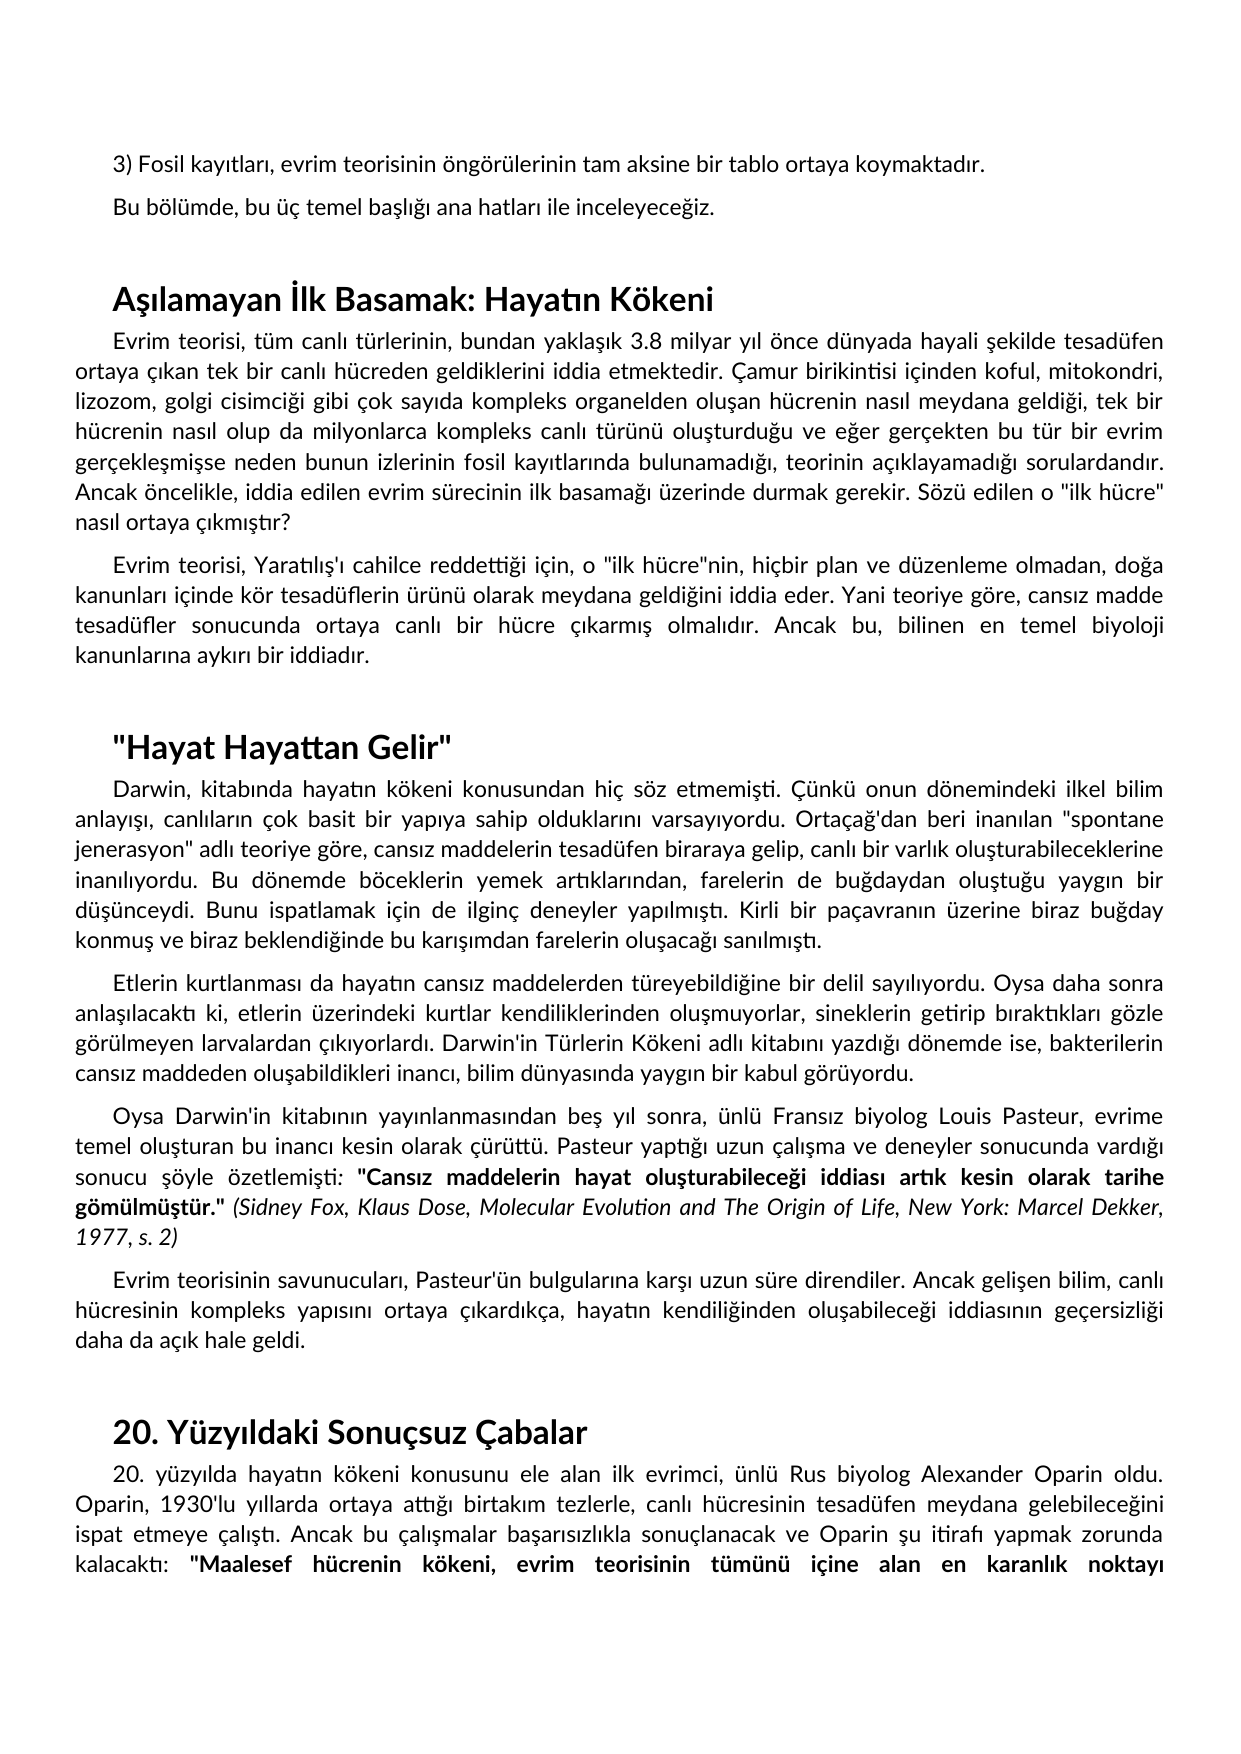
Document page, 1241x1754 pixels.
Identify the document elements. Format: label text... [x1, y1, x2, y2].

text 20. yüzyılda hayatın kökeni konusunu ele alan ilk evrimci, ünlü Rus biyolog Alexander Oparin oldu. Oparin, 1930'lu yıllarda ortaya attığı birtakım tezlerle, canlı hücresinin tesadüfen meydana gelebileceğini ispat etmeye çalıştı. Ancak bu çalışmalar başarısızlıkla sonuçlanacak ve Oparin şu itirafı yapmak zorunda kalacaktı: "Maalesef hücrenin kökeni, evrim teorisinin tümünü içine alan en karanlık noktayı [75, 1459, 1165, 1578]
text 3) Fosil kayıtları, evrim teorisinin öngörülerinin tam aksine bir tablo ortaya koymaktadır. [75, 150, 1165, 177]
text Evrim teorisi, tüm canlı türlerinin, bundan yaklaşık 3.8 milyar yıl önce dünyada hayali şekilde tesadüfen ortaya çıkan tek bir canlı hücreden geldiklerini iddia etmektedir. Çamur birikintisi içinden koful, mitokondri, lizozom, golgi cisimciği gibi çok sayıda kompleks organelden oluşan hücrenin nasıl meydana geldiği, tek bir hücrenin nasıl olup da milyonlarca kompleks canlı türünü oluşturduğu ve eğer gerçekten bu tür bir evrim gerçekleşmişse neden bunun izlerinin fosil kayıtlarında bulunamadığı, teorinin açıklayamadığı sorulardandır. Ancak öncelikle, iddia edilen evrim sürecinin ilk basamağı üzerinde durmak gerekir. Sözü edilen o "ilk hücre" nasıl ortaya çıkmıştır? [75, 326, 1165, 535]
text Etlerin kurtlanması da hayatın cansız maddelerden türeyebildiğine bir delil sayılıyordu. Oysa daha sonra anlaşılacaktı ki, etlerin üzerindeki kurtlar kendiliklerinden oluşmuyorlar, sineklerin getirip bıraktıkları gözle görülmeyen larvalardan çıkıyorlardı. Darwin'in Türlerin Kökeni adlı kitabını yazdığı dönemde ise, bakterilerin cansız maddeden oluşabildikleri inancı, bilim dünyasında yaygın bir kabul görüyordu. [75, 968, 1165, 1087]
text Oysa Darwin'in kitabının yayınlanmasından beş yıl sonra, ünlü Fransız biyolog Louis Pasteur, evrime temel oluşturan bu inancı kesin olarak çürüttü. Pasteur yaptığı uzun çalışma ve deneyler sonucunda vardığı sonucu şöyle özetlemişti: "Cansız maddelerin hayat oluşturabileceği iddiası artık kesin olarak tarihe gömülmüştür." (Sidney Fox, Klaus Dose, Molecular Evolution and The Origin of Life, New York: Marcel Dekker, 1977, s. 2) [75, 1102, 1165, 1250]
subtitle "Hayat Hayattan Gelir" [112, 726, 1165, 766]
subtitle 20. Yüzyıldaki Sonuçsuz Çabalar [112, 1411, 1165, 1451]
text Evrim teorisi, Yaratılış'ı cahilce reddettiği için, o "ilk hücre"nin, hiçbir plan ve düzenleme olmadan, doğa kanunları içinde kör tesadüflerin ürünü olarak meydana geldiğini iddia eder. Yani teoriye göre, cansız madde tesadüfler sonucunda ortaya canlı bir hücre çıkarmış olmalıdır. Ancak bu, bilinen en temel biyoloji kanunlarına aykırı bir iddiadır. [75, 550, 1165, 668]
text Darwin, kitabında hayatın kökeni konusundan hiç söz etmemişti. Çünkü onun dönemindeki ilkel bilim anlayışı, canlıların çok basit bir yapıya sahip olduklarını varsayıyordu. Ortaçağ'dan beri inanılan "spontane jenerasyon" adlı teoriye göre, cansız maddelerin tesadüfen biraraya gelip, canlı bir varlık oluşturabileceklerine inanılıyordu. Bu dönemde böceklerin yemek artıklarından, farelerin de buğdaydan oluştuğu yaygın bir düşünceydi. Bunu ispatlamak için de ilginç deneyler yapılmıştı. Kirli bir paçavranın üzerine biraz buğday konmuş ve biraz beklendiğinde bu karışımdan farelerin oluşacağı sanılmıştı. [75, 775, 1165, 953]
subtitle Aşılamayan İlk Basamak: Hayatın Kökeni [112, 278, 1165, 318]
text Bu bölümde, bu üç temel başlığı ana hatları ile inceleyeceğiz. [75, 193, 1165, 220]
text Evrim teorisinin savunucuları, Pasteur'ün bulgularına karşı uzun süre direndiler. Ancak gelişen bilim, canlı hücresinin kompleks yapısını ortaya çıkardıkça, hayatın kendiliğinden oluşabileceği iddiasının geçersizliği daha da açık hale geldi. [75, 1265, 1165, 1353]
